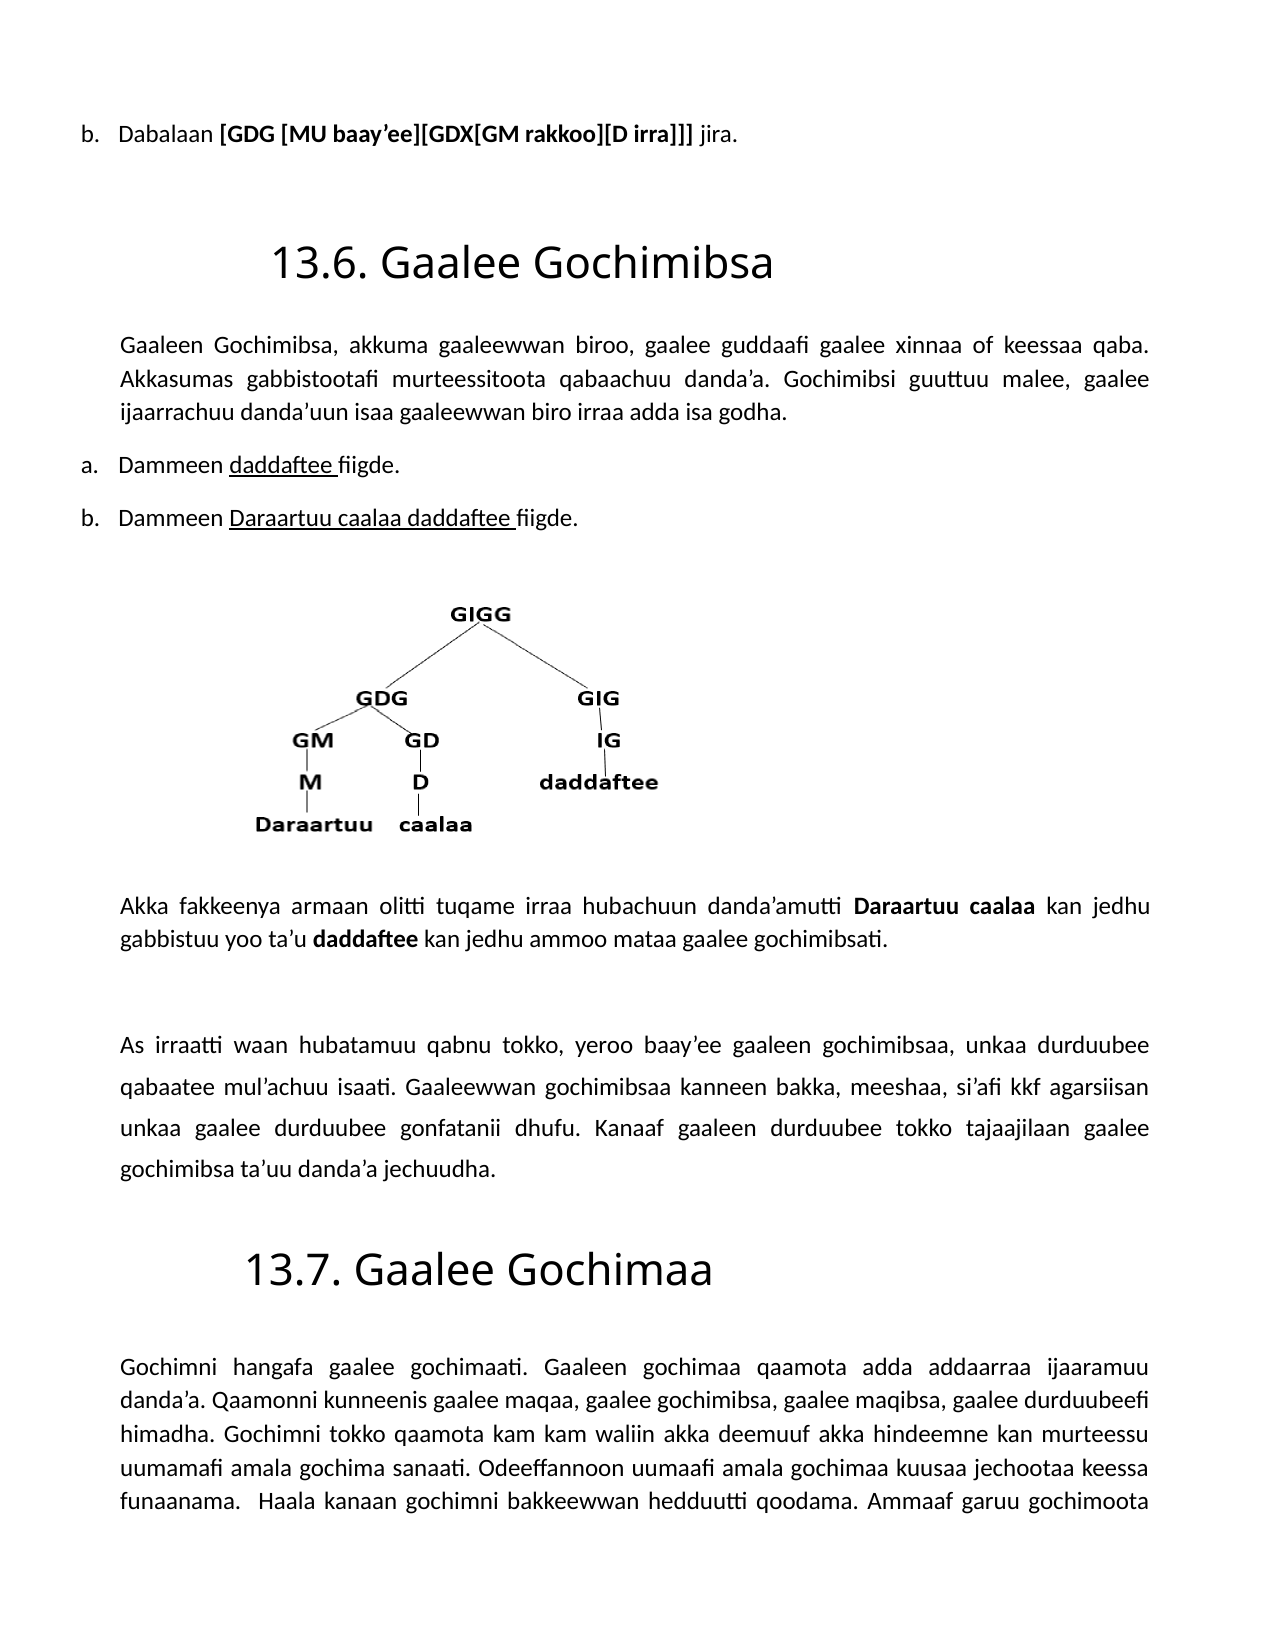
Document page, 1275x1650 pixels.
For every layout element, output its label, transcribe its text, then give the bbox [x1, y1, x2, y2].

text Gaaleen Gochimibsa, akkuma gaaleewwan biroo, gaalee guddaafi gaalee xinnaa of keessaa qaba. Akkasumas gabbistootafi murteessitoota qabaachuu danda’a. Gochimibsi guuttuu malee, gaalee ijaarrachuu danda’uun isaa gaaleewwan biro irraa adda isa godha. [120, 329, 1151, 427]
list Dabalaan [GDG [MU baay’ee][GDX[GM rakkoo][D irra]]] jira. [81, 118, 1154, 149]
picture [138, 535, 847, 888]
list Dammeen Daraartuu caalaa daddaftee fiigde. [81, 502, 1154, 533]
text Gochimni hangafa gaalee gochimaati. Gaaleen gochimaa qaamota adda addaarraa ijaaramuu danda’a. Qaamonni kunneenis gaalee maqaa, gaalee gochimibsa, gaalee maqibsa, gaalee durduubeefi himadha. Gochimni tokko qaamota kam kam waliin akka deemuuf akka hindeemne kan murteessu uumamafi amala gochima sanaati. Odeeffannoon uumaafi amala gochimaa kuusaa jechootaa keessa funaanama. Haala kanaan gochimni bakkeewwan hedduutti qoodama. Ammaaf garuu gochimoota [120, 1351, 1151, 1516]
list Dammeen daddaftee fiigde. [81, 449, 1154, 480]
subtitle 13.6. Gaalee Gochimibsa [118, 232, 1157, 291]
text As irraatti waan hubatamuu qabnu tokko, yeroo baay’ee gaaleen gochimibsaa, unkaa durduubee qabaatee mul’achuu isaati. Gaaleewwan gochimibsaa kanneen bakka, meeshaa, si’afi kkf agarsiisan unkaa gaalee durduubee gonfatanii dhufu. Kanaaf gaaleen durduubee tokko tajaajilaan gaalee gochimibsa ta’uu danda’a jechuudha. [120, 1029, 1151, 1184]
subtitle 13.7. Gaalee Gochimaa [244, 1239, 1157, 1298]
text Akka fakkeenya armaan olitti tuqame irraa hubachuun danda’amutti Daraartuu caalaa kan jedhu gabbistuu yoo ta’u daddaftee kan jedhu ammoo mataa gaalee gochimibsati. [120, 890, 1151, 954]
